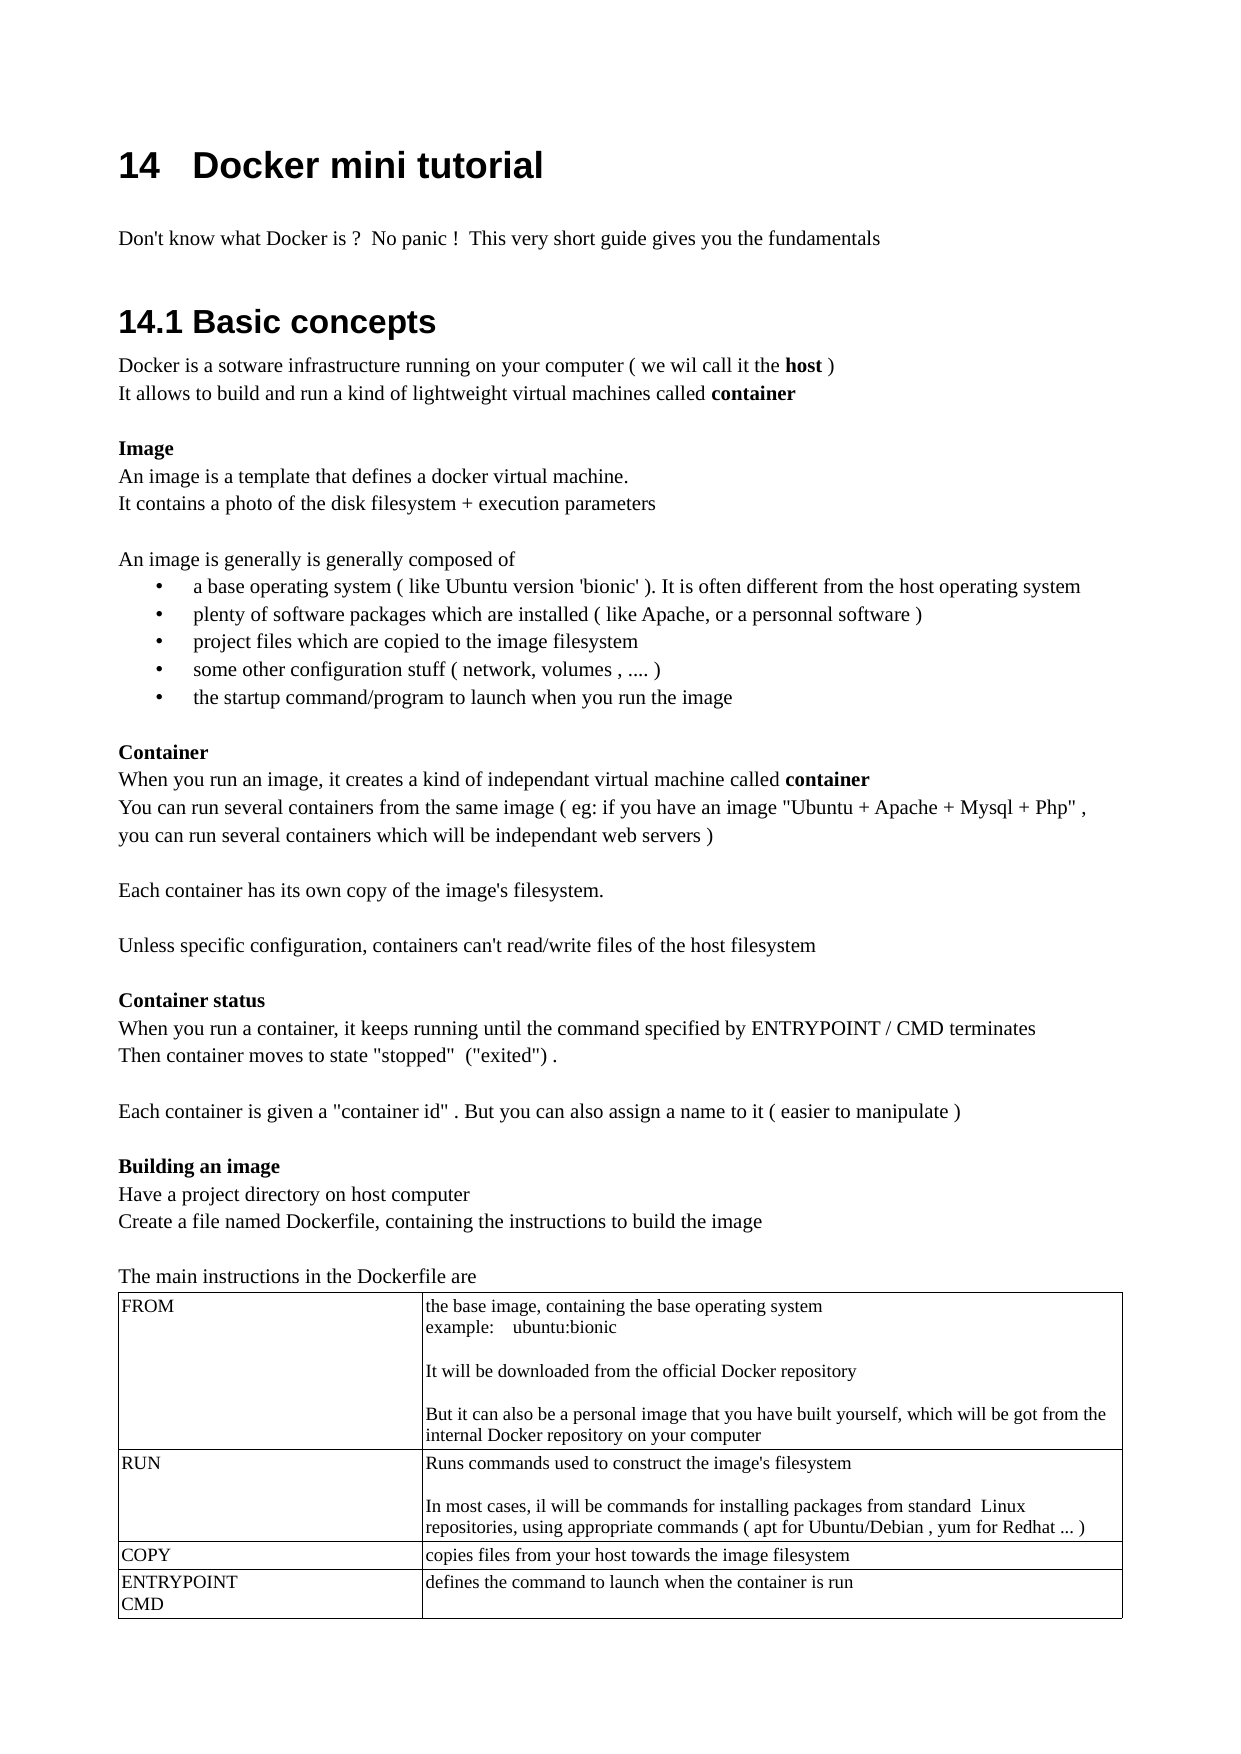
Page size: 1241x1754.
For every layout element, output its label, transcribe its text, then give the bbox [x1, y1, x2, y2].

text Container status [118, 988, 1122, 1012]
text An image is a template that defines a docker virtual machine. [118, 464, 1122, 488]
table_cell copies files from your host towards the image filesystem [423, 1542, 1122, 1568]
text Then container moves to state "stopped" ("exited") . [118, 1043, 1122, 1067]
list the startup command/program to launch when you run the image [156, 684, 1122, 709]
text When you run a container, it keeps running until the command specified by ENTRYPOINT / CMD terminates [118, 1016, 1122, 1040]
table_cell ENTRYPOINT CMD [119, 1570, 422, 1617]
subtitle Basic concepts [118, 302, 1122, 341]
text Each container has its own copy of the image's filesystem. [118, 878, 1122, 902]
text Don't know what Docker is ? No panic ! This very short guide gives you the fundamentals [118, 226, 1122, 250]
table_header FROM [119, 1293, 422, 1449]
table_cell COPY [119, 1542, 422, 1568]
text Docker is a sotware infrastructure running on your computer ( we wil call it the host ) [118, 353, 1122, 377]
text It contains a photo of the disk filesystem + execution parameters [118, 491, 1122, 515]
table_cell Runs commands used to construct the image's filesystem In most cases, il will be commands for installing packages from standard Linux repositories, using appropriate commands ( apt for Ubuntu/Debian , yum for Redhat ... ) [423, 1450, 1122, 1541]
text Create a file named Dockerfile, containing the instructions to build the image [118, 1209, 1122, 1233]
text Have a project directory on host computer [118, 1181, 1122, 1206]
text It allows to build and run a kind of lightweight virtual machines called container [118, 381, 1122, 405]
list plenty of software packages which are installed ( like Apache, or a personnal software ) [156, 602, 1122, 626]
text The main instructions in the Dockerfile are [118, 1264, 1122, 1288]
text Unless specific configuration, containers can't read/write files of the host filesystem [118, 933, 1122, 957]
text When you run an image, it creates a kind of independant virtual machine called container [118, 767, 1122, 791]
text Image [118, 436, 1122, 460]
list some other configuration stuff ( network, volumes , .... ) [156, 657, 1122, 681]
table_cell defines the command to launch when the container is run [423, 1570, 1122, 1617]
list a base operating system ( like Ubuntu version 'bionic' ). It is often different from the host operating system [156, 574, 1122, 598]
list project files which are copied to the image filesystem [156, 629, 1122, 653]
text You can run several containers from the same image ( eg: if you have an image "Ubuntu + Apache + Mysql + Php" , you can run several containers which will be independant web servers ) [118, 795, 1122, 847]
text Container [118, 740, 1122, 764]
table_header the base image, containing the base operating system example: ubuntu:bionic It will be downloaded from the official Docker repository But it can also be a personal image that you have built yourself, which will be got from the internal Docker repository on your computer [423, 1293, 1122, 1449]
table_cell RUN [119, 1450, 422, 1541]
text Building an image [118, 1154, 1122, 1178]
text Each container is given a "container id" . But you can also assign a name to it ( easier to manipulate ) [118, 1099, 1122, 1123]
subtitle Docker mini tutorial [118, 143, 1122, 186]
text An image is generally is generally composed of [118, 547, 1122, 571]
